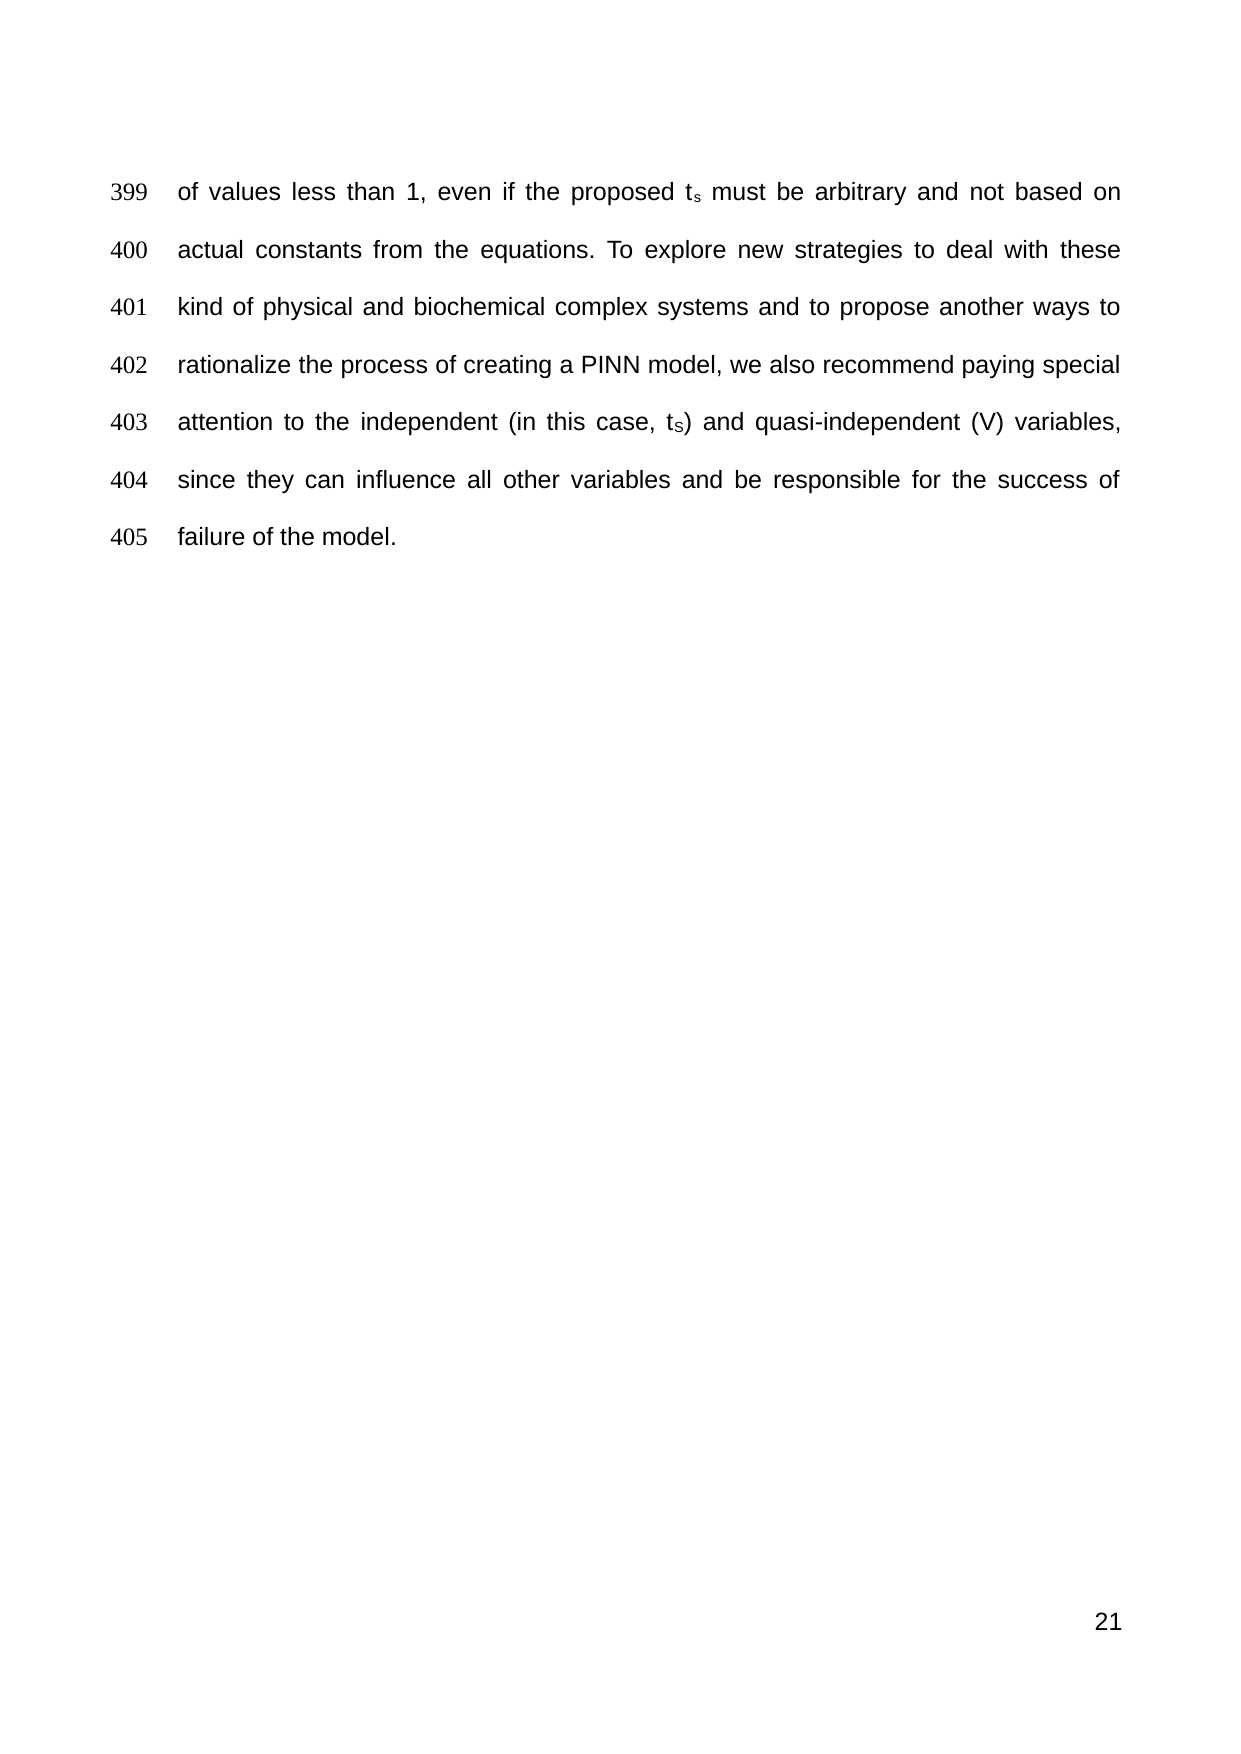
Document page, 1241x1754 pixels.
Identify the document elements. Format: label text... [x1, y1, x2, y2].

text of values less than 1, even if the proposed ts must be arbitrary and not based on actual constants from the equations. To explore new strategies to deal with these kind of physical and biochemical complex systems and to propose another ways to rationalize the process of creating a PINN model, we also recommend paying special attention to the independent (in this case, tS) and quasi-independent (V) variables, since they can influence all other variables and be responsible for the success of failure of the model. [177, 177, 1122, 551]
